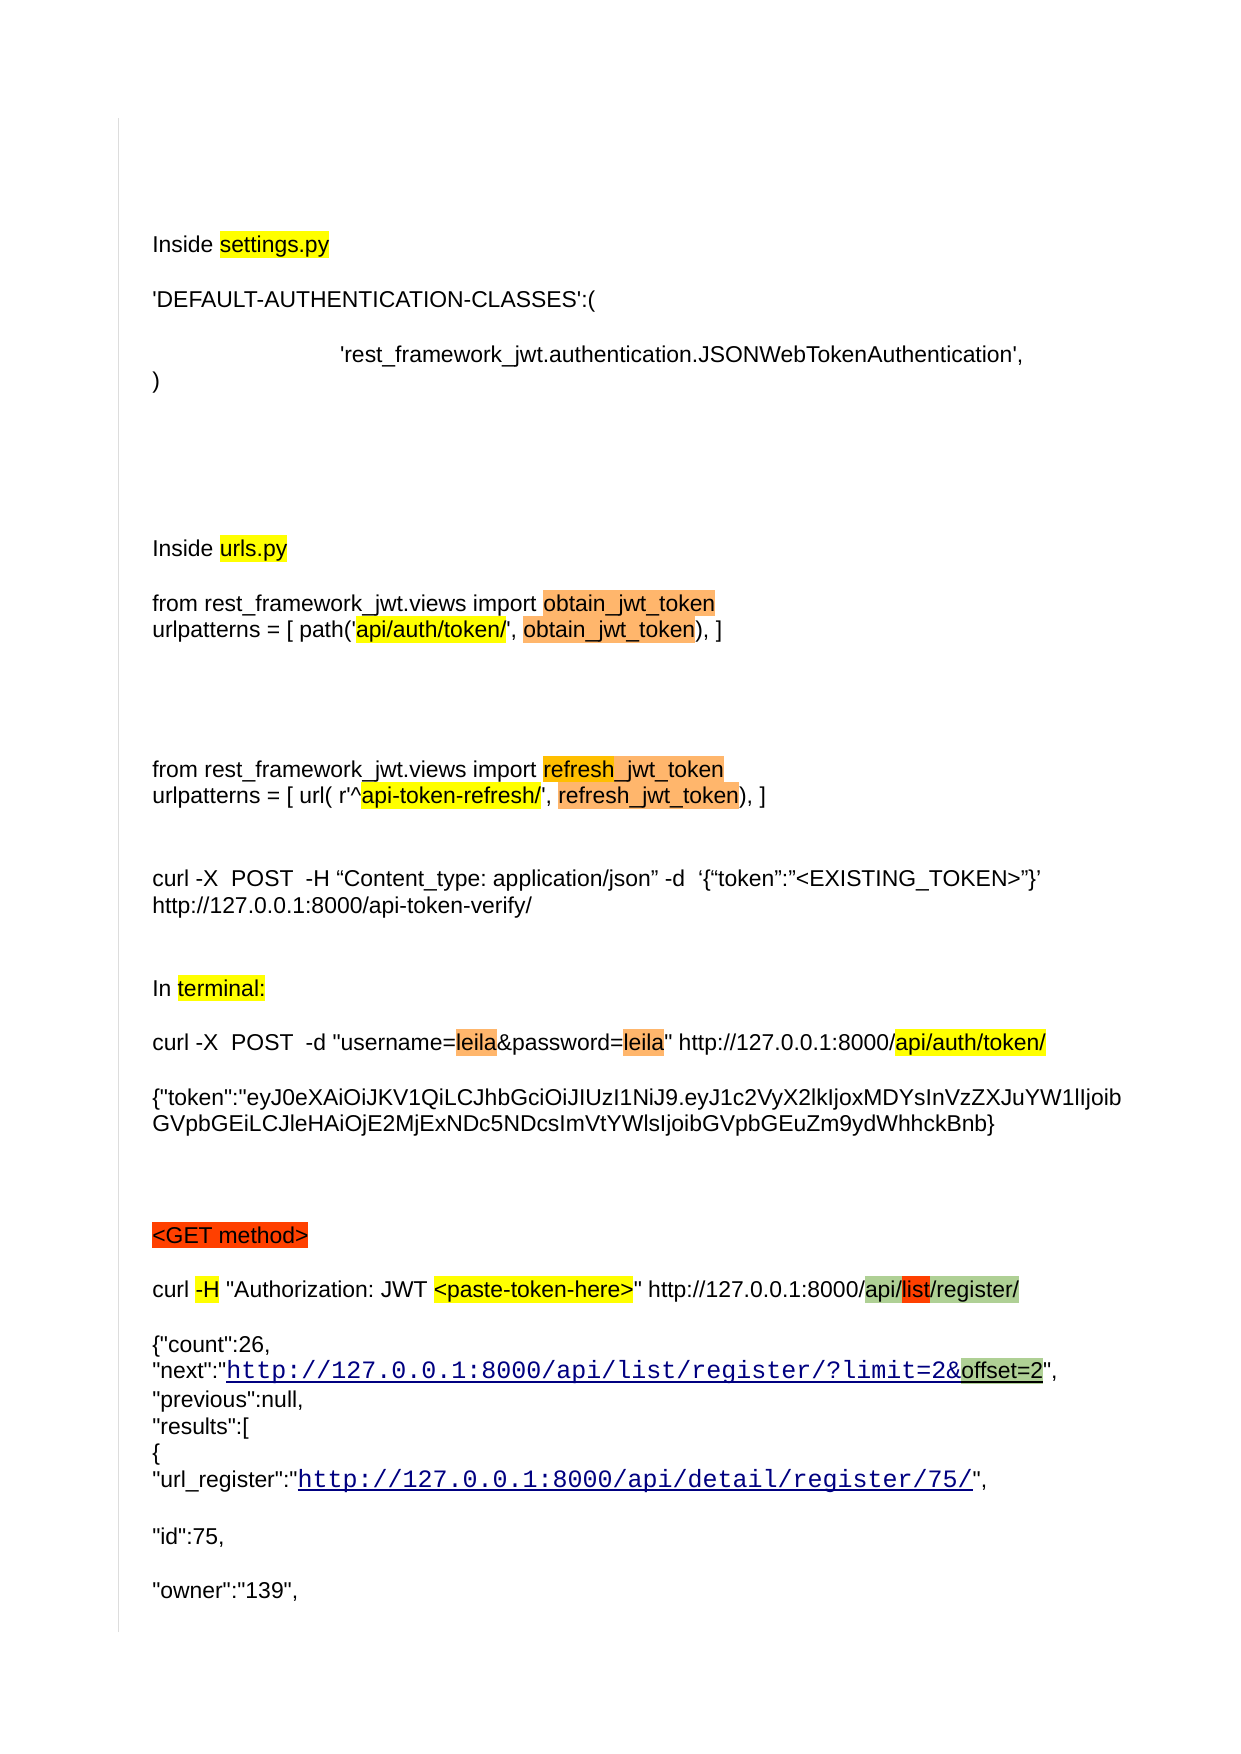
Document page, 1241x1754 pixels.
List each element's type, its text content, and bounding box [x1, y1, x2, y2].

text {"count":26, [119, 1331, 1122, 1357]
text { [119, 1439, 1122, 1466]
text <GET method> [119, 1222, 1122, 1248]
text from rest_framework_jwt.views import obtain_jwt_token [119, 590, 1122, 616]
text "results":[ [119, 1413, 1122, 1439]
text ) [119, 367, 1122, 393]
text "next":"http://127.0.0.1:8000/api/list/register/?limit=2&offset=2", [119, 1357, 1122, 1386]
text Inside settings.py [119, 231, 1122, 258]
text Inside urls.py [119, 535, 1122, 562]
text urlpatterns = [ url( r'^api-token-refresh/', refresh_jwt_token), ] [119, 782, 1122, 809]
text {"token":"eyJ0eXAiOiJKV1QiLCJhbGciOiJIUzI1NiJ9.eyJ1c2VyX2lkIjoxMDYsInVzZXJuYW1lIjoibGVpbGEiLCJleHAiOjE2MjExNDc5NDcsImVtYWlsIjoibGVpbGEuZm9ydWhhckBnb} [119, 1084, 1122, 1137]
text In terminal: [119, 975, 1122, 1001]
text 'rest_framework_jwt.authentication.JSONWebTokenAuthentication', [119, 341, 1122, 367]
text "id":75, [119, 1523, 1122, 1549]
text "previous":null, [119, 1386, 1122, 1413]
text "owner":"139", [119, 1577, 1122, 1604]
text 'DEFAULT-AUTHENTICATION-CLASSES':( [119, 286, 1122, 312]
text curl -H "Authorization: JWT <paste-token-here>" http://127.0.0.1:8000/api/list/register/ [119, 1276, 1122, 1303]
text urlpatterns = [ path('api/auth/token/', obtain_jwt_token), ] [119, 616, 1122, 643]
text "url_register":"http://127.0.0.1:8000/api/detail/register/75/", [119, 1466, 1122, 1494]
text curl -X POST -d "username=leila&password=leila" http://127.0.0.1:8000/api/auth/token/ [119, 1029, 1122, 1056]
text curl -X POST -H “Content_type: application/json” -d ‘{“token”:”<EXISTING_TOKEN>”}’ http://127.0.0.1:8000/api-token-verify/ [119, 865, 1122, 918]
text from rest_framework_jwt.views import refresh_jwt_token [119, 756, 1122, 782]
